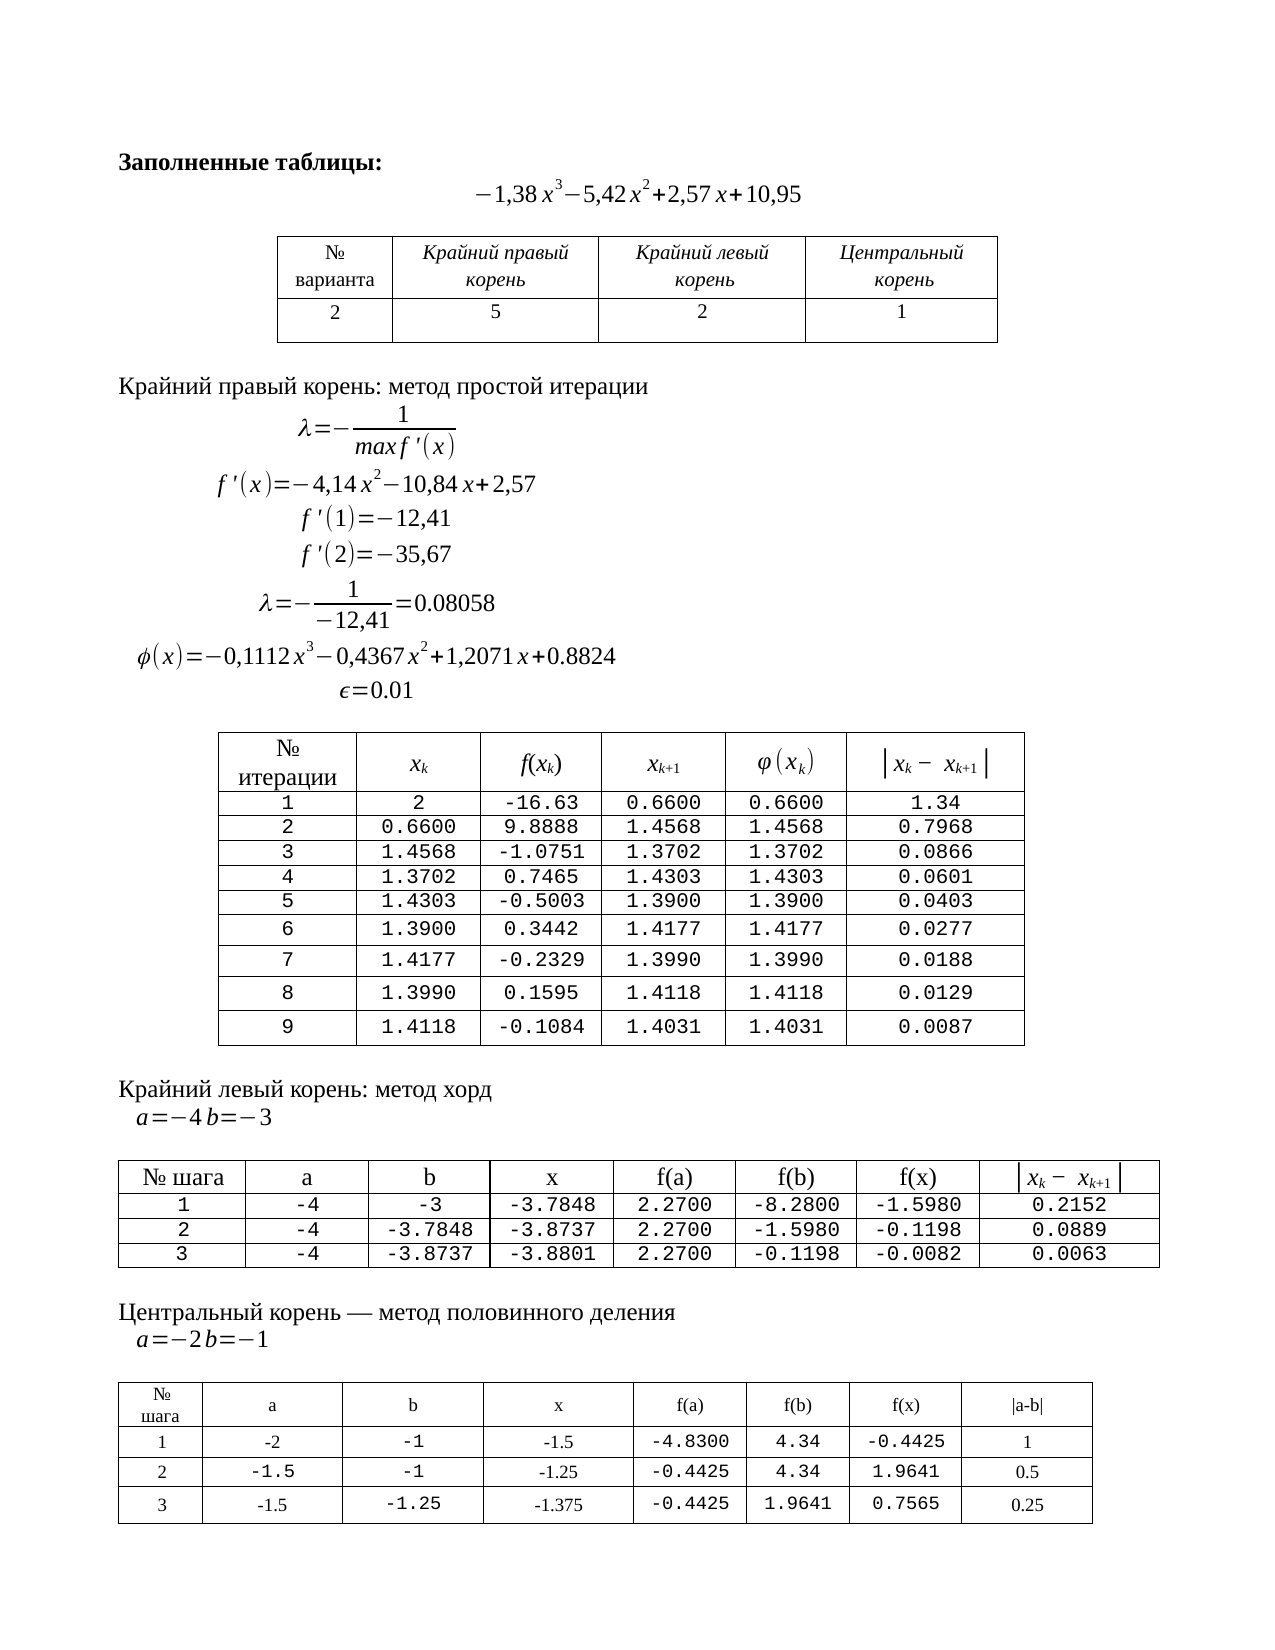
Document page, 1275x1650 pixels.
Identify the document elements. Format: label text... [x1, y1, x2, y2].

table_cell -1.5980 [736, 1219, 856, 1242]
table_cell 2 [219, 816, 356, 840]
table_header f(x) [857, 1161, 979, 1193]
table_cell -3.8737 [491, 1219, 613, 1242]
table_cell 1.4118 [726, 977, 846, 1010]
table_cell -0.4425 [634, 1487, 746, 1523]
table_cell 1.4031 [726, 1011, 846, 1045]
text Центральный корень — метод половинного деления [118, 1297, 1157, 1326]
table_cell 2 [357, 792, 480, 815]
table_cell 2 [278, 299, 392, 342]
table_cell -2 [203, 1427, 342, 1457]
table_header f(x) [850, 1383, 961, 1426]
table_cell -1.25 [343, 1487, 483, 1523]
table_cell 1.4303 [357, 891, 480, 914]
table_cell 2 [599, 299, 805, 342]
table_cell 4.34 [747, 1427, 849, 1457]
table_header │xk − xk+1│ [847, 733, 1024, 791]
table_cell 0.0277 [847, 915, 1024, 945]
table_cell -4 [246, 1194, 368, 1218]
table_header Крайний правый корень [393, 237, 598, 298]
table_cell 0.0866 [847, 841, 1024, 865]
table_cell 0.6600 [602, 792, 725, 815]
table_cell 2.2700 [614, 1194, 735, 1218]
table_header Центральный корень [806, 237, 997, 298]
table_header xk [357, 733, 480, 791]
table_cell 0.0129 [847, 977, 1024, 1010]
table_cell -1.25 [484, 1458, 633, 1486]
table_cell -16.63 [481, 792, 601, 815]
table_header a [203, 1383, 342, 1426]
table_cell -3.7848 [369, 1219, 489, 1242]
table_cell 4.34 [747, 1458, 849, 1486]
table_cell 1.9641 [747, 1487, 849, 1523]
table_cell -3.8737 [369, 1244, 489, 1267]
table_cell 3 [119, 1244, 245, 1267]
table_cell 1.4118 [602, 977, 725, 1010]
table_cell 1.34 [847, 792, 1024, 815]
table_cell 1.4031 [602, 1011, 725, 1045]
text Крайний правый корень: метод простой итерации [118, 371, 1157, 400]
table_cell 5 [219, 891, 356, 914]
table_cell 0.1595 [481, 977, 601, 1010]
table_cell 0.3442 [481, 915, 601, 945]
table_header x [484, 1383, 633, 1426]
table_cell -1 [343, 1458, 483, 1486]
table_cell 4 [219, 866, 356, 889]
table_cell -1 [343, 1427, 483, 1457]
table_cell 1.9641 [850, 1458, 961, 1486]
table_cell -8.2800 [736, 1194, 856, 1218]
table_cell -4.8300 [634, 1427, 746, 1457]
table_cell 2 [119, 1219, 245, 1242]
table_cell 0.2152 [980, 1194, 1159, 1218]
table_cell 1.4568 [726, 816, 846, 840]
table_cell 1.3900 [602, 891, 725, 914]
table_header xk+1 [602, 733, 725, 791]
text Заполненные таблицы: [118, 147, 1157, 176]
table_cell -3.7848 [491, 1194, 613, 1218]
table_cell -0.1198 [857, 1219, 979, 1242]
table_cell -4 [246, 1244, 368, 1267]
table_header [726, 733, 846, 791]
table_cell 1.3900 [726, 891, 846, 914]
table_cell -0.5003 [481, 891, 601, 914]
table_header № шага [119, 1383, 202, 1426]
table_header │xk − xk+1│ [980, 1161, 1159, 1193]
table_cell 0.0087 [847, 1011, 1024, 1045]
table_cell 0.7465 [481, 866, 601, 889]
table_cell 2.2700 [614, 1219, 735, 1242]
table_cell 0.0188 [847, 946, 1024, 976]
table_cell 1.4177 [726, 915, 846, 945]
table_header № шага [119, 1161, 245, 1193]
table_cell -1.5980 [857, 1194, 979, 1218]
table_cell 1.4568 [357, 841, 480, 865]
table_header f(b) [747, 1383, 849, 1426]
table_header f(a) [634, 1383, 746, 1426]
table_cell 0.6600 [726, 792, 846, 815]
table_cell 3 [119, 1487, 202, 1523]
table_header f(b) [736, 1161, 856, 1193]
table_cell 1.3990 [602, 946, 725, 976]
table_cell -1.375 [484, 1487, 633, 1523]
table_header |a-b| [962, 1383, 1092, 1426]
table_cell -1.5 [484, 1427, 633, 1457]
table_header № варианта [278, 237, 392, 298]
table_cell 0.0063 [980, 1244, 1159, 1267]
table_cell 1.4303 [602, 866, 725, 889]
table_cell -1.5 [203, 1458, 342, 1486]
table_cell -0.0082 [857, 1244, 979, 1267]
table_cell 3 [219, 841, 356, 865]
table_header a [246, 1161, 368, 1193]
table_cell 1.3900 [357, 915, 480, 945]
table_cell -1.0751 [481, 841, 601, 865]
table_header b [369, 1161, 489, 1193]
table_cell 1 [119, 1194, 245, 1218]
table_cell 0.5 [962, 1458, 1092, 1486]
table_cell 2 [119, 1458, 202, 1486]
table_cell 1 [806, 299, 997, 342]
table_cell 9.8888 [481, 816, 601, 840]
table_cell 1 [962, 1427, 1092, 1457]
table_cell 0.7968 [847, 816, 1024, 840]
table_cell 8 [219, 977, 356, 1010]
table_cell 0.0889 [980, 1219, 1159, 1242]
table_cell -3.8801 [491, 1244, 613, 1267]
table_cell -1.5 [203, 1487, 342, 1523]
table_cell 6 [219, 915, 356, 945]
table_cell 9 [219, 1011, 356, 1045]
table_header № итерации [219, 733, 356, 791]
table_cell -0.2329 [481, 946, 601, 976]
table_cell 1.3990 [726, 946, 846, 976]
table_cell 7 [219, 946, 356, 976]
table_cell -0.4425 [850, 1427, 961, 1457]
table_cell 0.25 [962, 1487, 1092, 1523]
table_cell -0.1198 [736, 1244, 856, 1267]
table_cell 0.0601 [847, 866, 1024, 889]
table_cell 0.7565 [850, 1487, 961, 1523]
table_cell -0.4425 [634, 1458, 746, 1486]
table_cell 1.3990 [357, 977, 480, 1010]
table_cell 1.3702 [602, 841, 725, 865]
table_header b [343, 1383, 483, 1426]
table_cell -0.1084 [481, 1011, 601, 1045]
table_cell 5 [393, 299, 598, 342]
table_cell 1.4177 [602, 915, 725, 945]
table_cell 1 [219, 792, 356, 815]
table_cell 1.4568 [602, 816, 725, 840]
table_cell 1.3702 [726, 841, 846, 865]
table_header x [491, 1161, 613, 1193]
table_header f(xk) [481, 733, 601, 791]
table_cell 1.3702 [357, 866, 480, 889]
table_cell -4 [246, 1219, 368, 1242]
table_cell 1.4303 [726, 866, 846, 889]
table_cell -3 [369, 1194, 489, 1218]
table_cell 0.0403 [847, 891, 1024, 914]
table_cell 0.6600 [357, 816, 480, 840]
table_header f(a) [614, 1161, 735, 1193]
table_cell 2.2700 [614, 1244, 735, 1267]
table_cell 1.4118 [357, 1011, 480, 1045]
table_cell 1 [119, 1427, 202, 1457]
table_header Крайний левый корень [599, 237, 805, 298]
table_cell 1.4177 [357, 946, 480, 976]
text Крайний левый корень: метод хорд [118, 1074, 1157, 1103]
